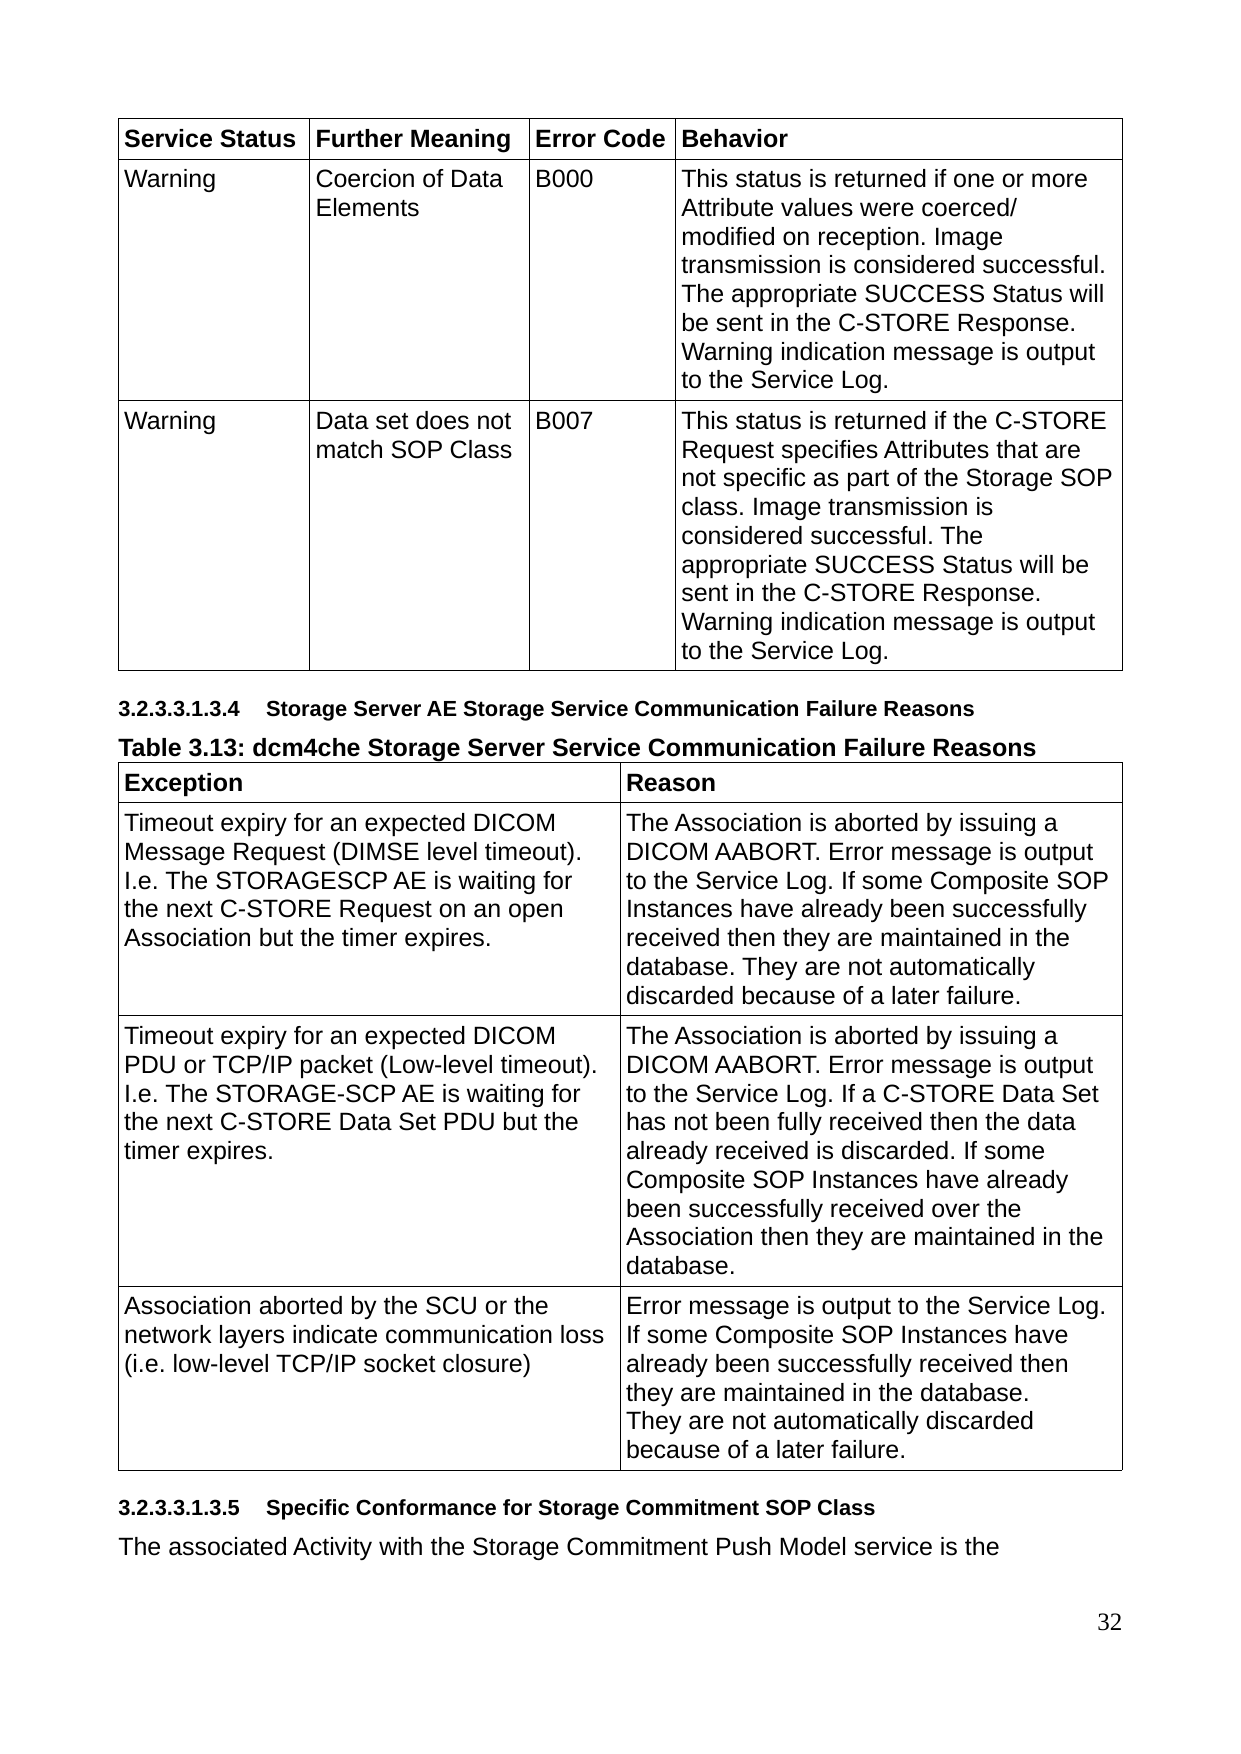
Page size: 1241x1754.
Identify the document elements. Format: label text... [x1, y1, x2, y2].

table_cell The Association is aborted by issuing a DICOM AABORT. Error message is output to the Service Log. If some Composite SOP Instances have already been successfully received then they are maintained in the database. They are not automatically discarded because of a later failure. [621, 803, 1122, 1015]
table_cell Error message is output to the Service Log. If some Composite SOP Instances have already been successfully received then they are maintained in the database. They are not automatically discarded because of a later failure. [621, 1287, 1122, 1469]
text The associated Activity with the Storage Commitment Push Model service is the [118, 1532, 1122, 1561]
subtitle Storage Server AE Storage Service Communication Failure Reasons [118, 696, 1122, 721]
table_header Service Status [119, 119, 309, 158]
table_header Timeout expiry for an expected DICOM PDU or TCP/IP packet (Low-level timeout). I.e. The STORAGE-SCP AE is waiting for the next C-STORE Data Set PDU but the timer expires. [119, 1016, 620, 1286]
table_header Data set does not match SOP Class [310, 401, 529, 670]
table_header Further Meaning [310, 119, 529, 158]
table_cell Association aborted by the SCU or the network layers indicate communication loss (i.e. low-level TCP/IP socket closure) [119, 1287, 620, 1469]
table_header This status is returned if the C-STORE Request specifies Attributes that are not specific as part of the Storage SOP class. Image transmission is considered successful. The appropriate SUCCESS Status will be sent in the C-STORE Response. Warning indication message is output to the Service Log. [676, 401, 1122, 670]
table_header Error Code [530, 119, 675, 158]
table_cell Warning [119, 160, 309, 400]
subtitle Specific Conformance for Storage Commitment SOP Class [118, 1495, 1122, 1520]
table_header Warning [119, 401, 309, 670]
table_header B007 [530, 401, 675, 670]
table_cell Timeout expiry for an expected DICOM Message Request (DIMSE level timeout). I.e. The STORAGESCP AE is waiting for the next C-STORE Request on an open Association but the timer expires. [119, 803, 620, 1015]
table_cell B000 [530, 160, 675, 400]
table_header Reason [621, 763, 1122, 802]
table_header The Association is aborted by issuing a DICOM AABORT. Error message is output to the Service Log. If a C-STORE Data Set has not been fully received then the data already received is discarded. If some Composite SOP Instances have already been successfully received over the Association then they are maintained in the database. [621, 1016, 1122, 1286]
table_cell This status is returned if one or more Attribute values were coerced/ modified on reception. Image transmission is considered successful. The appropriate SUCCESS Status will be sent in the C-STORE Response. Warning indication message is output to the Service Log. [676, 160, 1122, 400]
table_header Behavior [676, 119, 1122, 158]
table_cell Coercion of Data Elements [310, 160, 529, 400]
table_header Exception [119, 763, 620, 802]
text Table 3.13: dcm4che Storage Server Service Communication Failure Reasons [118, 733, 1122, 762]
